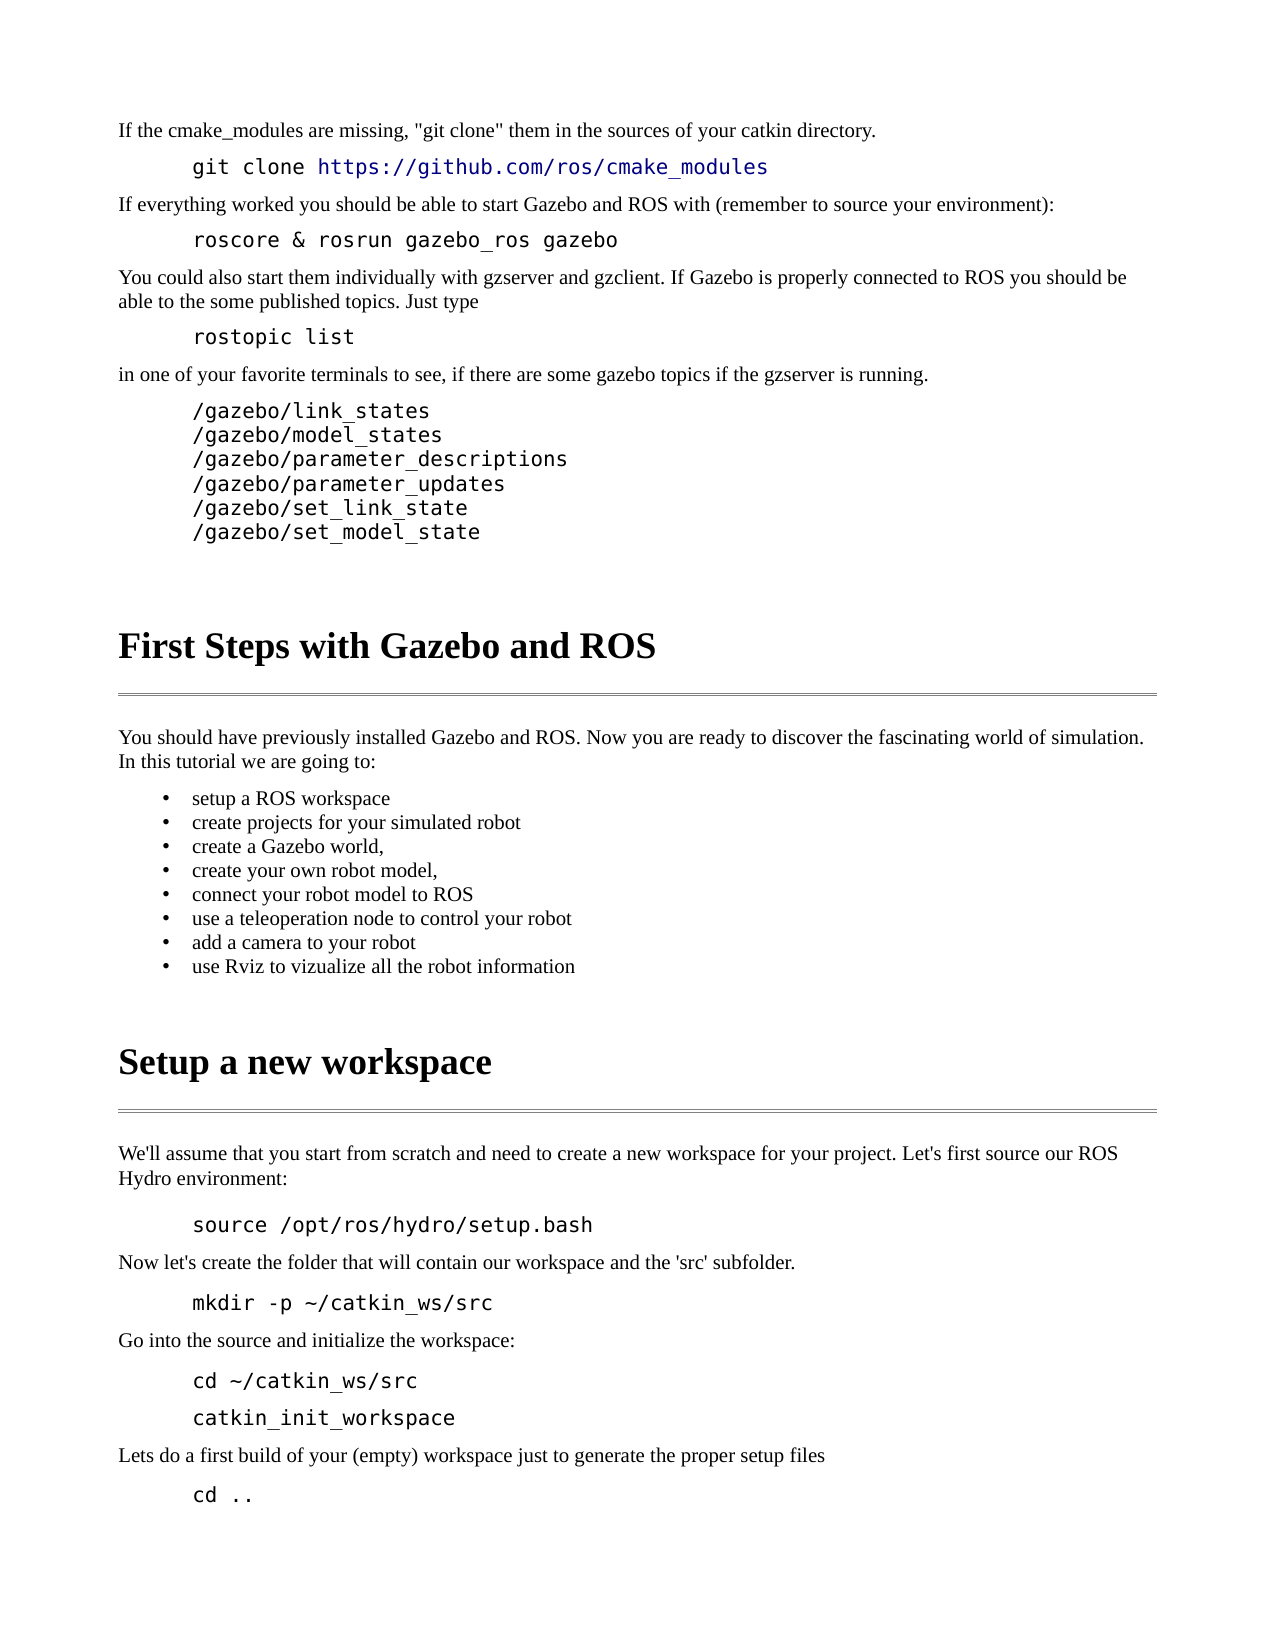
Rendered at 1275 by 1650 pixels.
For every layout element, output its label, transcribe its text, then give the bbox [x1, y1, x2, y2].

text You could also start them individually with gzserver and gzclient. If Gazebo is properly connected to ROS you should be able to the some published topics. Just type [118, 265, 1157, 313]
list create projects for your simulated robot [162, 809, 1157, 834]
text Lets do a first build of your (empty) workspace just to generate the proper setup files [118, 1443, 1157, 1467]
list add a camera to your robot [162, 930, 1157, 954]
text We'll assume that you start from scratch and need to create a new workspace for your project. Let's first source our ROS Hydro environment: [118, 1141, 1157, 1189]
text If the cmake_modules are missing, "git clone" them in the sources of your catkin directory. [118, 118, 1157, 142]
text Now let's create the folder that will contain our workspace and the 'src' subfolder. [118, 1250, 1157, 1274]
text catkin_init_workspace [118, 1406, 1157, 1430]
text in one of your favorite terminals to see, if there are some gazebo topics if the gzserver is running. [118, 362, 1157, 386]
text You should have previously installed Gazebo and ROS. Now you are ready to discover the fascinating world of simulation. In this tutorial we are going to: [118, 725, 1157, 773]
text cd .. [118, 1479, 1157, 1508]
text source /opt/ros/hydro/setup.bash [118, 1213, 1157, 1238]
list use Rviz to vizualize all the robot information [162, 954, 1157, 978]
text mkdir -p ~/catkin_ws/src [118, 1287, 1157, 1316]
list create a Gazebo world, [162, 834, 1157, 858]
text git clone https://github.com/ros/cmake_modules [118, 155, 1157, 179]
text Go into the source and initialize the workspace: [118, 1328, 1157, 1352]
subtitle First Steps with Gazebo and ROS [118, 623, 1157, 666]
list connect your robot model to ROS [162, 882, 1157, 906]
text /gazebo/link_states /gazebo/model_states /gazebo/parameter_descriptions /gazebo/parameter_updates /gazebo/set_link_state /gazebo/set_model_state [118, 399, 1157, 544]
list use a teleoperation node to control your robot [162, 906, 1157, 930]
subtitle Setup a new workspace [118, 1039, 1157, 1083]
text If everything worked you should be able to start Gazebo and ROS with (remember to source your environment): [118, 191, 1157, 216]
text cd ~/catkin_ws/src [118, 1365, 1157, 1393]
text roscore & rosrun gazebo_ros gazebo [118, 228, 1157, 252]
list create your own robot model, [162, 858, 1157, 882]
list setup a ROS workspace [162, 786, 1157, 809]
text rostopic list [118, 325, 1157, 350]
